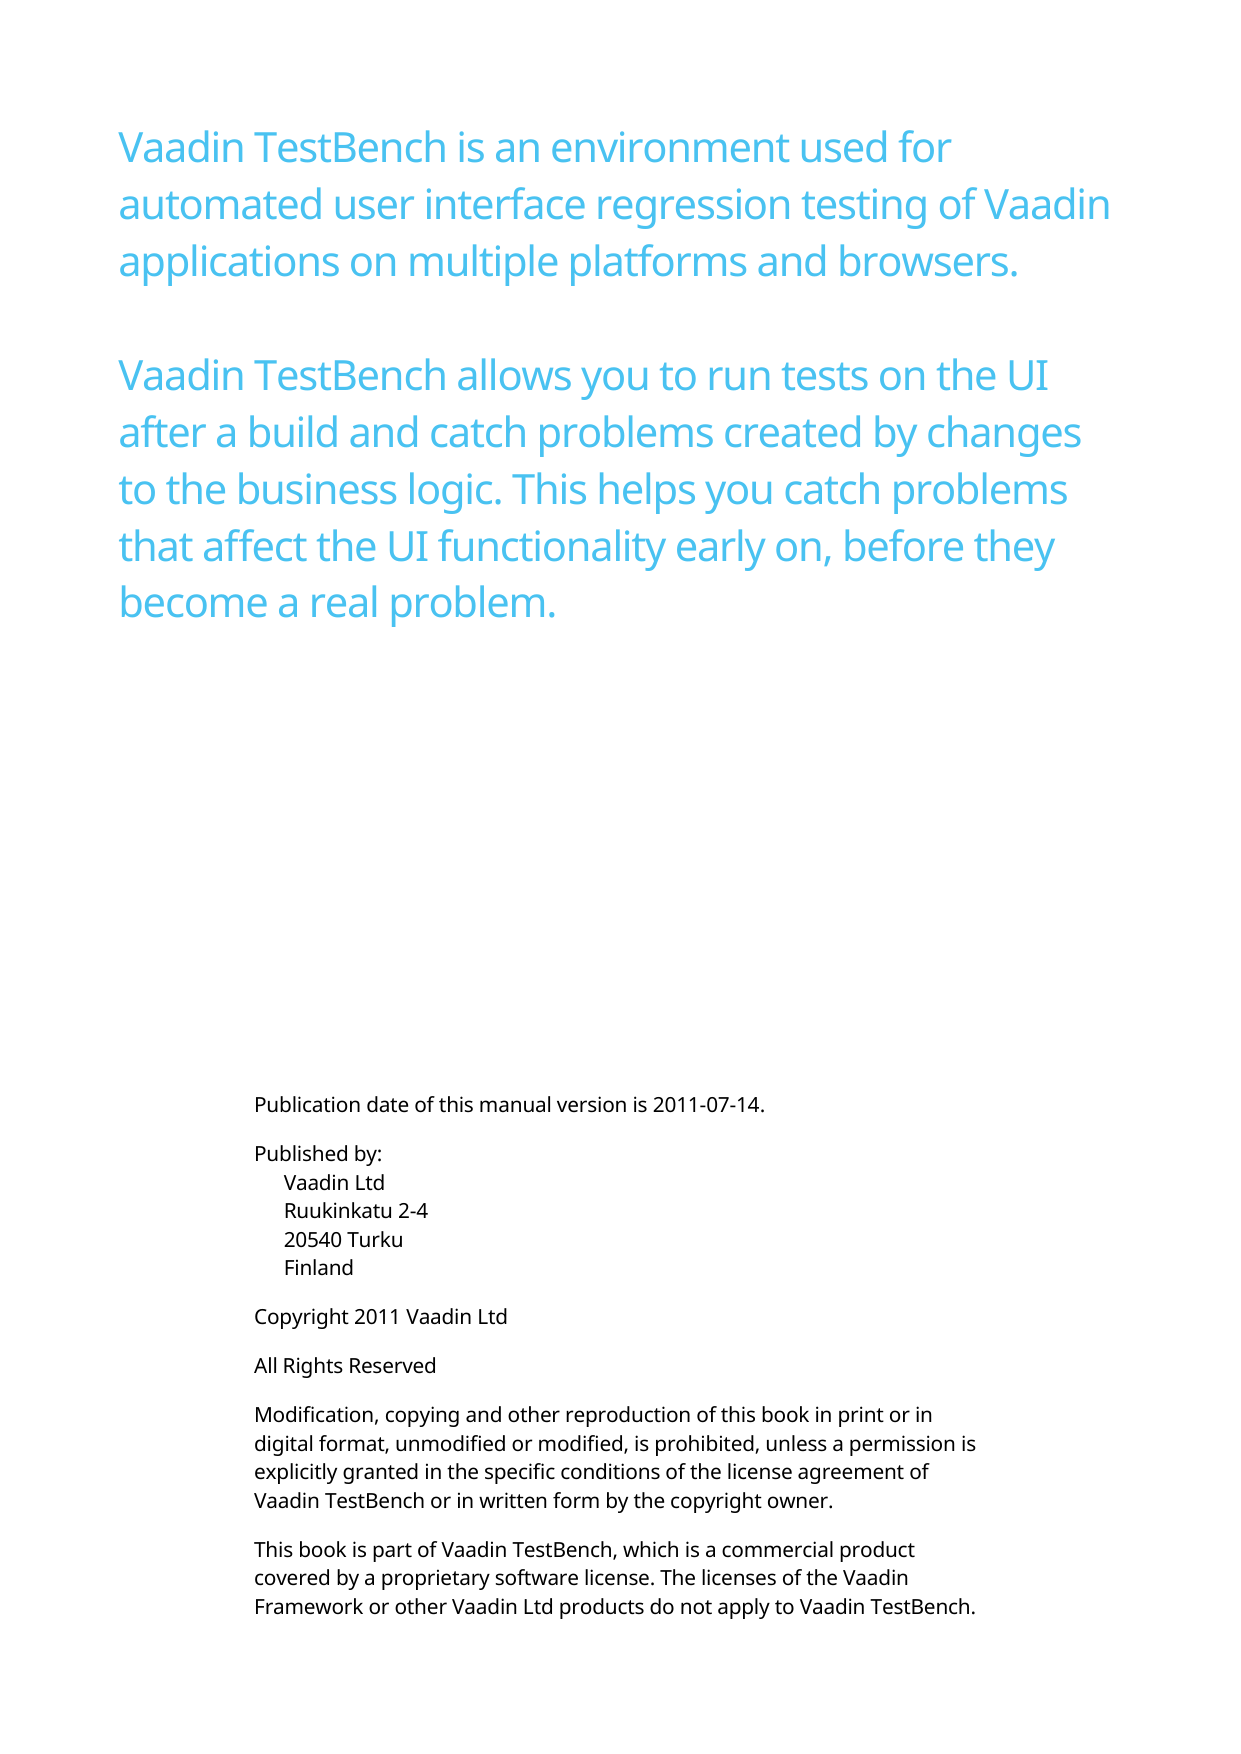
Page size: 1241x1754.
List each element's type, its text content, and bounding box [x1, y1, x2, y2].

text All Rights Reserved [254, 1351, 986, 1380]
text This book is part of Vaadin TestBench, which is a commercial product covered by a proprietary software license. The licenses of the Vaadin Framework or other Vaadin Ltd products do not apply to Vaadin TestBench. [254, 1535, 986, 1620]
text Publication date of this manual version is 2011-07-14. [254, 1091, 986, 1119]
text Published by: Vaadin Ltd Ruukinkatu 2-4 20540 Turku Finland [254, 1139, 986, 1282]
text Vaadin TestBench is an environment used for automated user interface regression testing of Vaadin applications on multiple platforms and browsers. [118, 118, 1122, 288]
text Vaadin TestBench allows you to run tests on the UI after a build and catch problems created by changes to the business logic. This helps you catch problems that affect the UI functionality early on, before they become a real problem. [118, 346, 1122, 630]
text Modification, copying and other reproduction of this book in print or in digital format, unmodified or modified, is prohibited, unless a permission is explicitly granted in the specific conditions of the license agreement of Vaadin TestBench or in written form by the copyright owner. [254, 1401, 986, 1514]
text Copyright 2011 Vaadin Ltd [254, 1302, 986, 1331]
